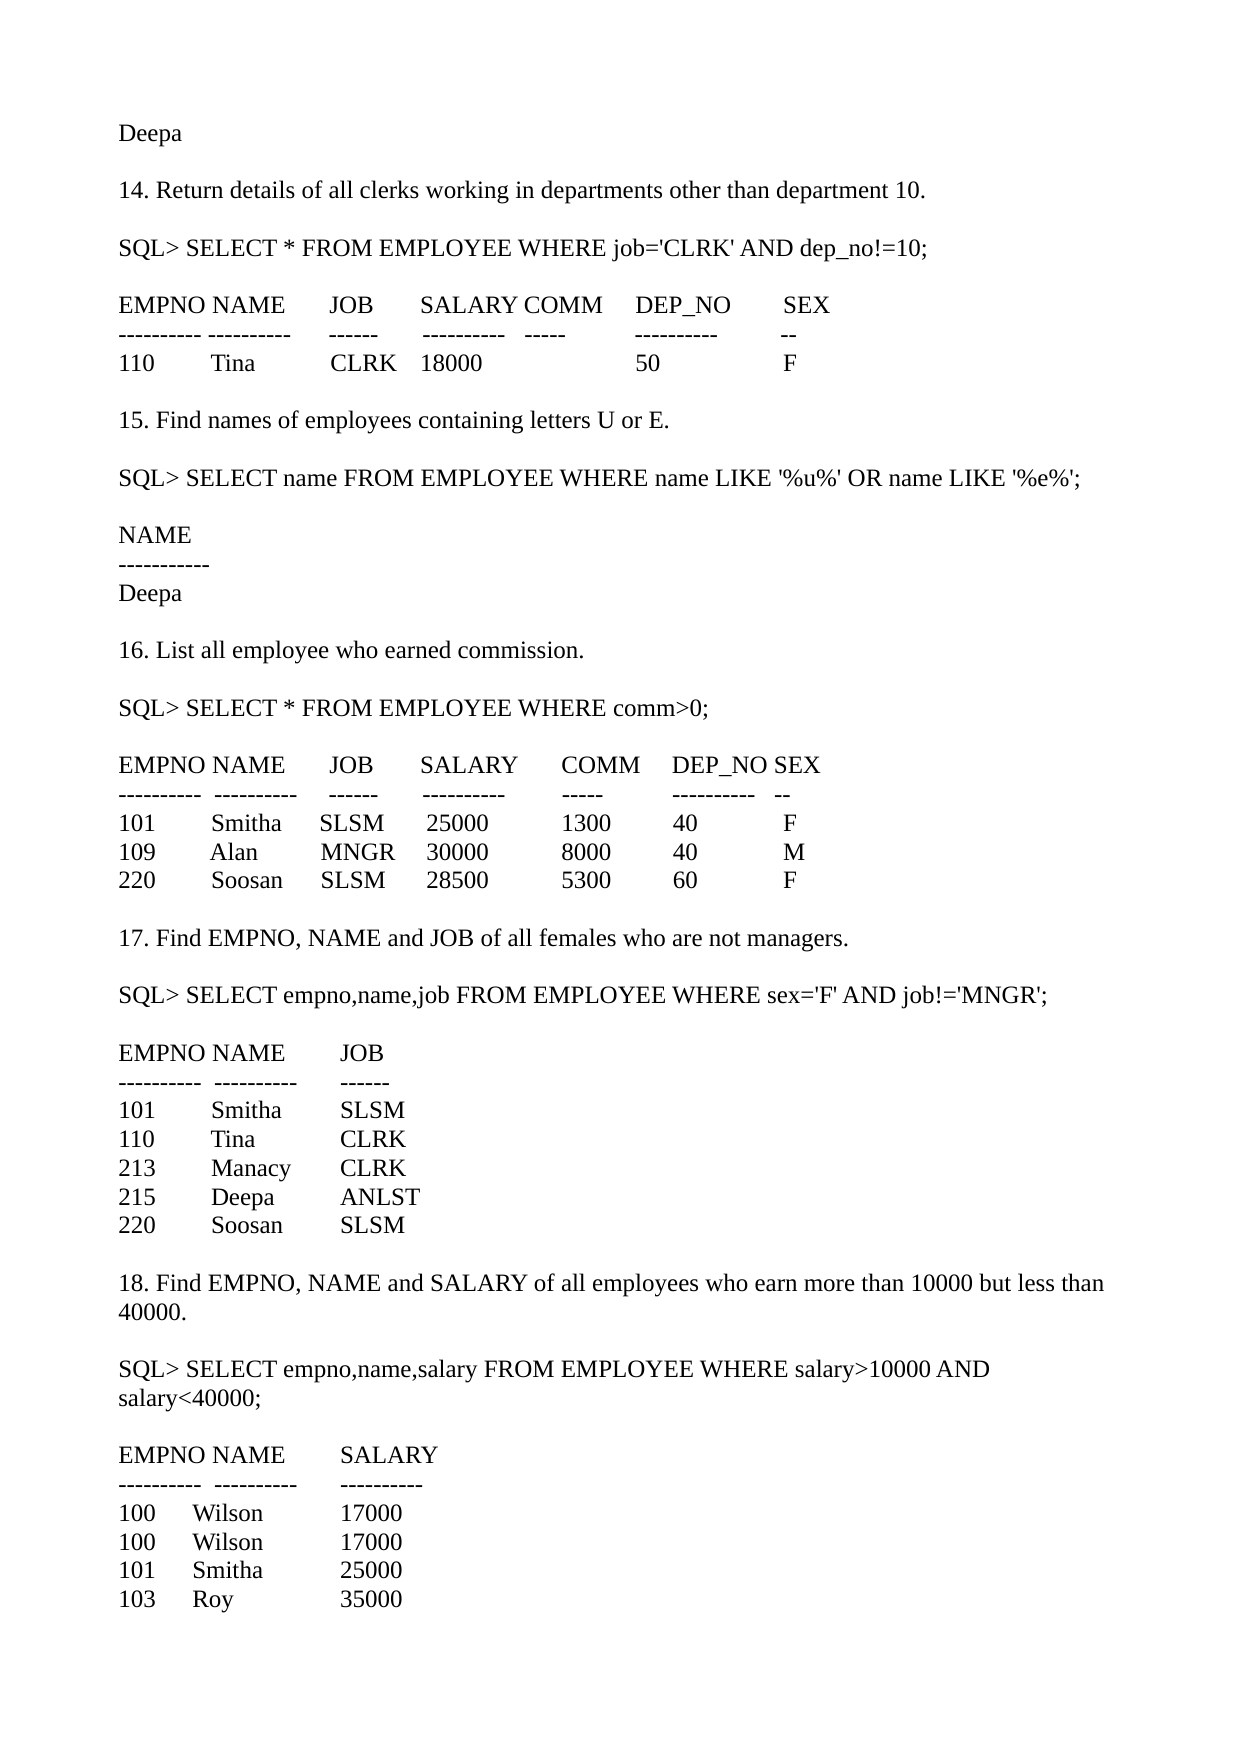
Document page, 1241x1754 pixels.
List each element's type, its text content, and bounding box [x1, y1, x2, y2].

text ---------- ---------- ------ ---------- ----- ---------- -- [118, 779, 1122, 808]
text 220 Soosan SLSM 28500 5300 60 F [118, 866, 1122, 894]
text EMPNO NAME JOB SALARY COMM DEP_NO SEX [118, 751, 1122, 779]
text 220 Soosan SLSM [118, 1211, 1122, 1239]
text 18. Find EMPNO, NAME and SALARY of all employees who earn more than 10000 but less than 40000. [118, 1268, 1122, 1326]
text 109 Alan MNGR 30000 8000 40 M [118, 837, 1122, 866]
text 215 Deepa ANLST [118, 1182, 1122, 1211]
text SQL> SELECT empno,name,job FROM EMPLOYEE WHERE sex='F' AND job!='MNGR'; [118, 981, 1122, 1009]
text 213 Manacy CLRK [118, 1153, 1122, 1182]
text 103 Roy 35000 [118, 1584, 1122, 1613]
text EMPNO NAME JOB SALARY COMM DEP_NO SEX [118, 291, 1122, 319]
text ---------- ---------- ------ ---------- ----- ---------- -- [118, 319, 1122, 348]
text EMPNO NAME SALARY [118, 1441, 1122, 1469]
text 101 Smitha 25000 [118, 1556, 1122, 1584]
text ---------- ---------- ---------- [118, 1469, 1122, 1498]
text 17. Find EMPNO, NAME and JOB of all females who are not managers. [118, 923, 1122, 952]
text 14. Return details of all clerks working in departments other than department 10. [118, 176, 1122, 204]
text 100 Wilson 17000 [118, 1498, 1122, 1527]
text 101 Smitha SLSM 25000 1300 40 F [118, 808, 1122, 837]
text ----------- [118, 549, 1122, 578]
text Deepa [118, 118, 1122, 147]
text NAME [118, 521, 1122, 549]
text 15. Find names of employees containing letters U or E. [118, 406, 1122, 434]
text 110 Tina CLRK [118, 1124, 1122, 1153]
text SQL> SELECT * FROM EMPLOYEE WHERE comm>0; [118, 693, 1122, 722]
text SQL> SELECT * FROM EMPLOYEE WHERE job='CLRK' AND dep_no!=10; [118, 233, 1122, 262]
text 101 Smitha SLSM [118, 1096, 1122, 1124]
text SQL> SELECT empno,name,salary FROM EMPLOYEE WHERE salary>10000 AND salary<40000; [118, 1354, 1122, 1412]
text 16. List all employee who earned commission. [118, 636, 1122, 664]
text SQL> SELECT name FROM EMPLOYEE WHERE name LIKE '%u%' OR name LIKE '%e%'; [118, 463, 1122, 492]
text ---------- ---------- ------ [118, 1067, 1122, 1096]
text 110 Tina CLRK 18000 50 F [118, 348, 1122, 377]
text 100 Wilson 17000 [118, 1527, 1122, 1556]
text EMPNO NAME JOB [118, 1038, 1122, 1067]
text Deepa [118, 578, 1122, 607]
